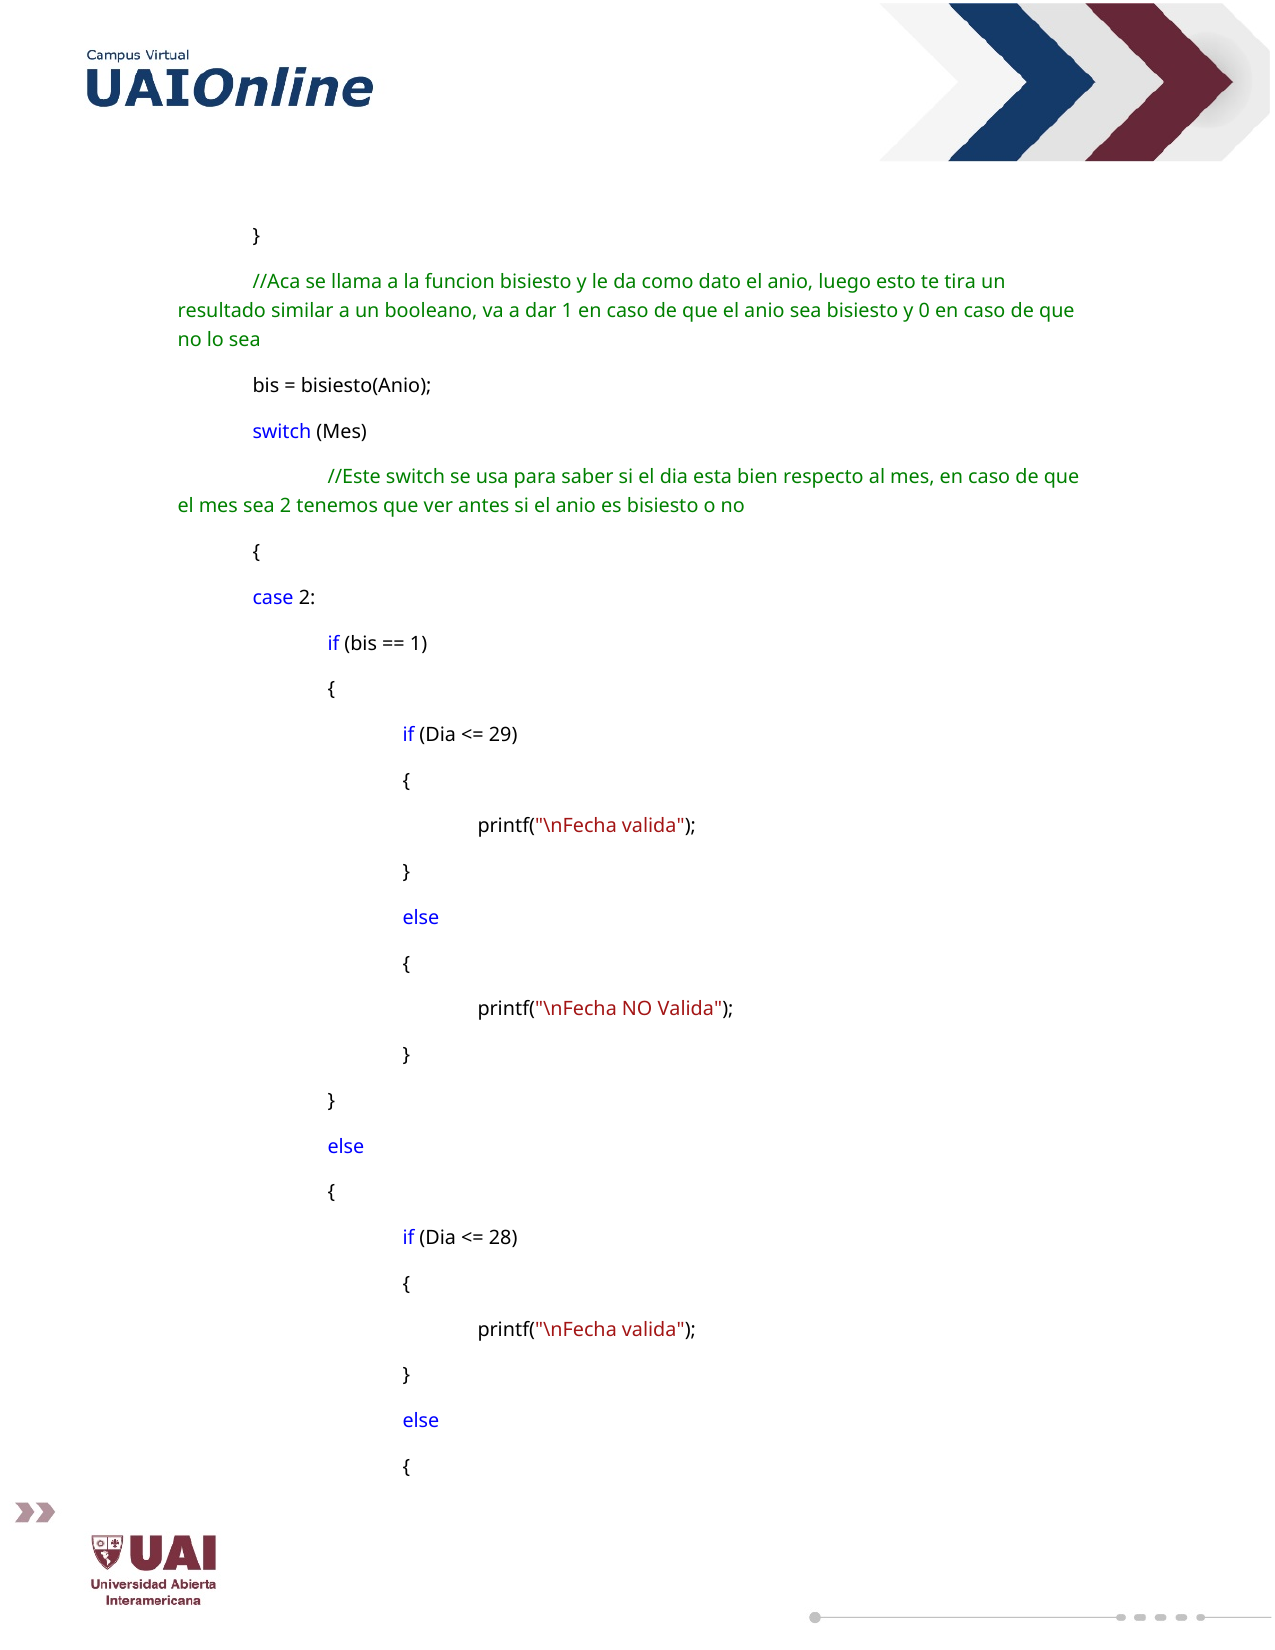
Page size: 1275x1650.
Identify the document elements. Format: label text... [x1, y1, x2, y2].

text else [177, 903, 1098, 930]
text printf("\nFecha valida"); [177, 1315, 1098, 1342]
picture [0, 3, 1270, 162]
text if (bis == 1) [177, 629, 1098, 656]
text printf("\nFecha valida"); [177, 812, 1098, 839]
text switch (Mes) [177, 417, 1098, 444]
text else [177, 1406, 1098, 1433]
text { [177, 766, 1098, 793]
text } [177, 857, 1098, 884]
text //Este switch se usa para saber si el dia esta bien respecto al mes, en caso de que el mes sea 2 tenemos que ver antes si el anio es bisiesto o no [177, 463, 1098, 519]
text if (Dia <= 29) [177, 720, 1098, 747]
text //Aca se llama a la funcion bisiesto y le da como dato el anio, luego esto te tira un resultado similar a un booleano, va a dar 1 en caso de que el anio sea bisiesto y 0 en caso de que no lo sea [177, 267, 1098, 352]
text } [177, 222, 1098, 248]
text if (Dia <= 28) [177, 1223, 1098, 1250]
text { [177, 1452, 1098, 1479]
text } [177, 1086, 1098, 1113]
picture [0, 1485, 1272, 1643]
text { [177, 1269, 1098, 1296]
text { [177, 949, 1098, 976]
text case 2: [177, 583, 1098, 610]
text { [177, 674, 1098, 702]
text else [177, 1132, 1098, 1159]
text printf("\nFecha NO Valida"); [177, 995, 1098, 1022]
text bis = bisiesto(Anio); [177, 371, 1098, 398]
text } [177, 1040, 1098, 1067]
text { [177, 1178, 1098, 1204]
text } [177, 1361, 1098, 1387]
text { [177, 537, 1098, 564]
